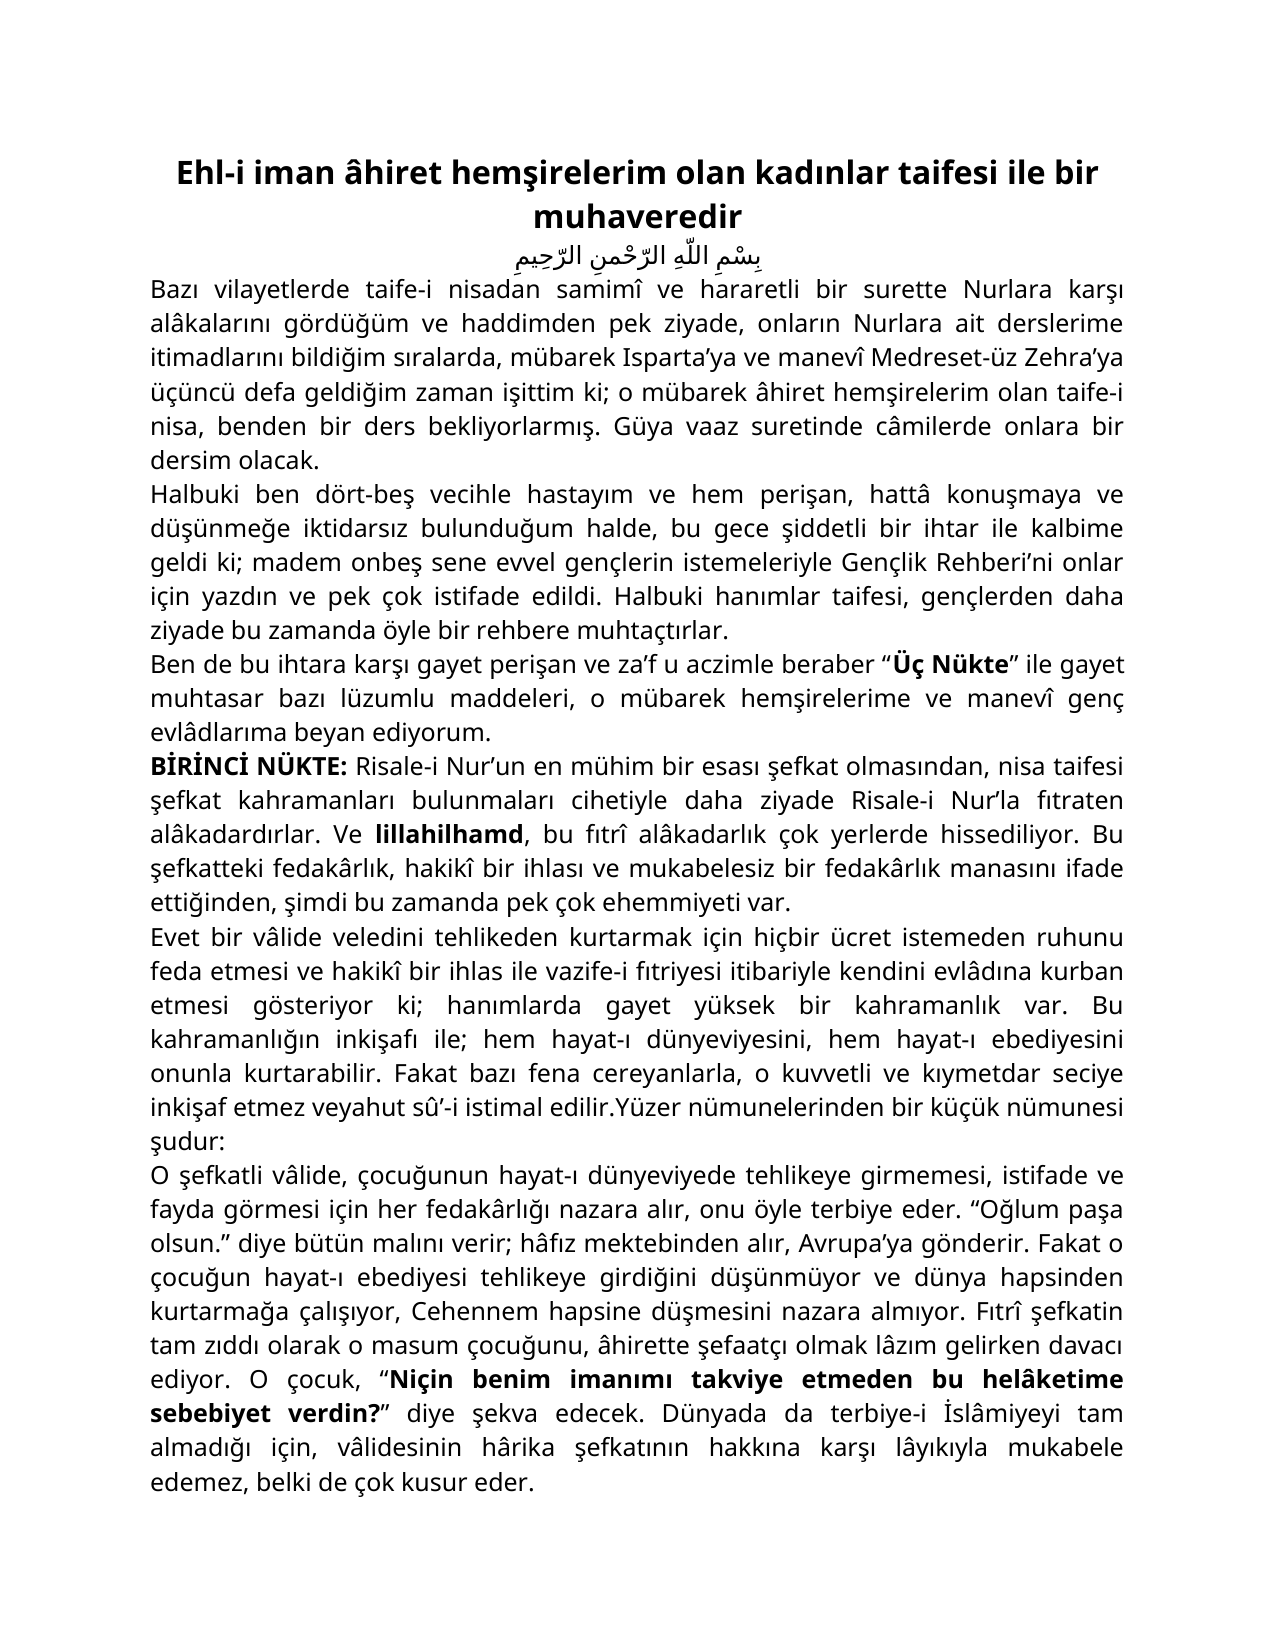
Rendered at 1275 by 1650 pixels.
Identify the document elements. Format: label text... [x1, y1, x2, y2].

subtitle Ehl-i iman âhiret hemşirelerim olan kadınlar taifesi ile bir muhaveredir [150, 150, 1125, 238]
text Ben de bu ihtara karşı gayet perişan ve za’f u aczimle beraber “Üç Nükte” ile gayet muhtasar bazı lüzumlu maddeleri, o mübarek hemşirelerime ve manevî genç evlâdlarıma beyan ediyorum. [150, 647, 1125, 749]
text Evet bir vâlide veledini tehlikeden kurtarmak için hiçbir ücret istemeden ruhunu feda etmesi ve hakikî bir ihlas ile vazife-i fıtriyesi itibariyle kendini evlâdına kurban etmesi gösteriyor ki; hanımlarda gayet yüksek bir kahramanlık var. Bu kahramanlığın inkişafı ile; hem hayat-ı dünyeviyesini, hem hayat-ı ebediyesini onunla kurtarabilir. Fakat bazı fena cereyanlarla, o kuvvetli ve kıymetdar seciye inkişaf etmez veyahut sû’-i istimal edilir.Yüzer nümunelerinden bir küçük nümunesi şudur: [150, 919, 1125, 1158]
text O şefkatli vâlide, çocuğunun hayat-ı dünyeviyede tehlikeye girmemesi, istifade ve fayda görmesi için her fedakârlığı nazara alır, onu öyle terbiye eder. “Oğlum paşa olsun.” diye bütün malını verir; hâfız mektebinden alır, Avrupa’ya gönderir. Fakat o çocuğun hayat-ı ebediyesi tehlikeye girdiğini düşünmüyor ve dünya hapsinden kurtarmağa çalışıyor, Cehennem hapsine düşmesini nazara almıyor. Fıtrî şefkatin tam zıddı olarak o masum çocuğunu, âhirette şefaatçı olmak lâzım gelirken davacı ediyor. O çocuk, “Niçin benim imanımı takviye etmeden bu helâketime sebebiyet verdin?” diye şekva edecek. Dünyada da terbiye-i İslâmiyeyi tam almadığı için, vâlidesinin hârika şefkatının hakkına karşı lâyıkıyla mukabele edemez, belki de çok kusur eder. [150, 1158, 1125, 1498]
text Bazı vilayetlerde taife-i nisadan samimî ve hararetli bir surette Nurlara karşı alâkalarını gördüğüm ve haddimden pek ziyade, onların Nurlara ait derslerime itimadlarını bildiğim sıralarda, mübarek Isparta’ya ve manevî Medreset-üz Zehra’ya üçüncü defa geldiğim zaman işittim ki; o mübarek âhiret hemşirelerim olan taife-i nisa, benden bir ders bekliyorlarmış. Güya vaaz suretinde câmilerde onlara bir dersim olacak. [150, 272, 1125, 476]
text بِسْمِ اللّهِ الرّحْمنِ الرّحِيمِ [150, 238, 1125, 272]
text BİRİNCİ NÜKTE: Risale-i Nur’un en mühim bir esası şefkat olmasından, nisa taifesi şefkat kahramanları bulunmaları cihetiyle daha ziyade Risale-i Nur’la fıtraten alâkadardırlar. Ve lillahilhamd, bu fıtrî alâkadarlık çok yerlerde hissediliyor. Bu şefkatteki fedakârlık, hakikî bir ihlası ve mukabelesiz bir fedakârlık manasını ifade ettiğinden, şimdi bu zamanda pek çok ehemmiyeti var. [150, 749, 1125, 919]
text Halbuki ben dört-beş vecihle hastayım ve hem perişan, hattâ konuşmaya ve düşünmeğe iktidarsız bulunduğum halde, bu gece şiddetli bir ihtar ile kalbime geldi ki; madem onbeş sene evvel gençlerin istemeleriyle Gençlik Rehberi’ni onlar için yazdın ve pek çok istifade edildi. Halbuki hanımlar taifesi, gençlerden daha ziyade bu zamanda öyle bir rehbere muhtaçtırlar. [150, 476, 1125, 647]
